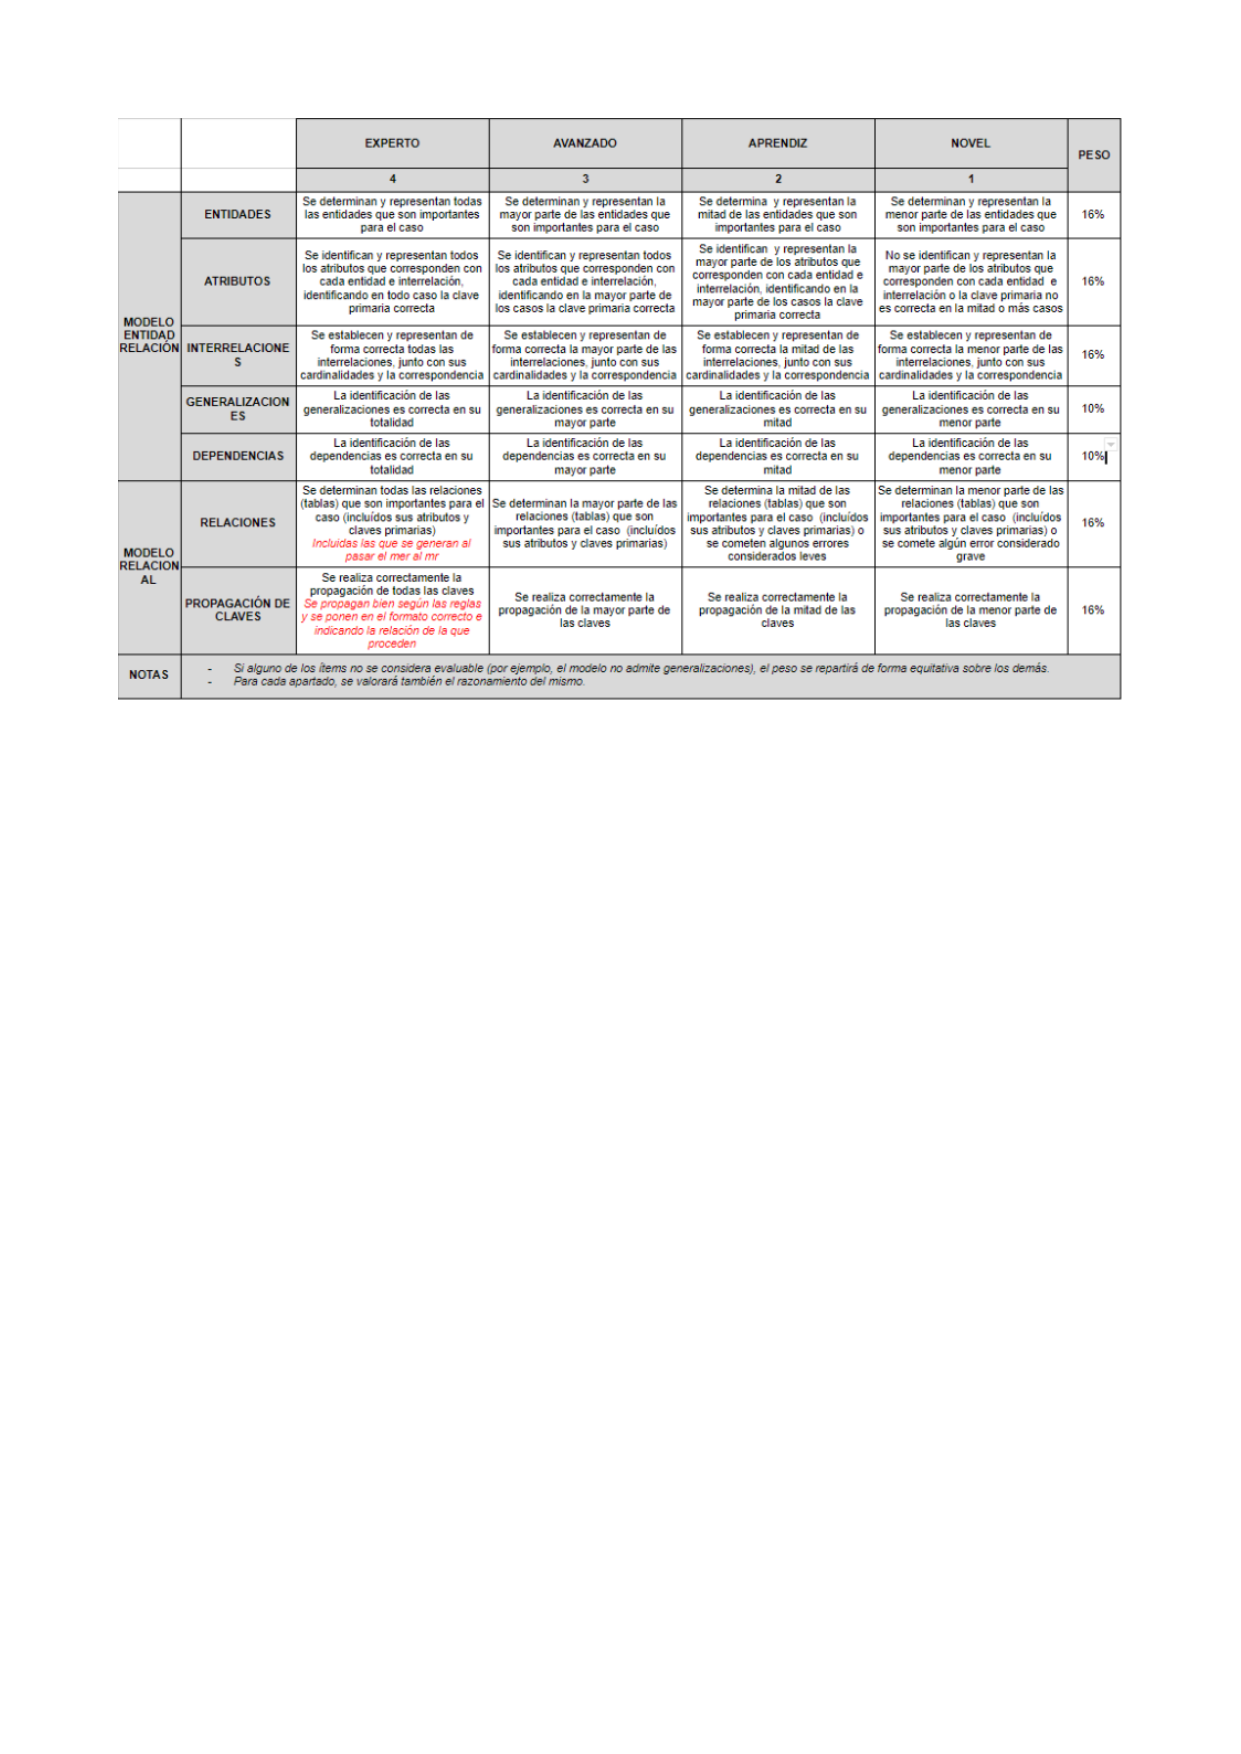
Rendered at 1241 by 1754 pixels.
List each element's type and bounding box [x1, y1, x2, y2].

picture [118, 118, 1123, 701]
